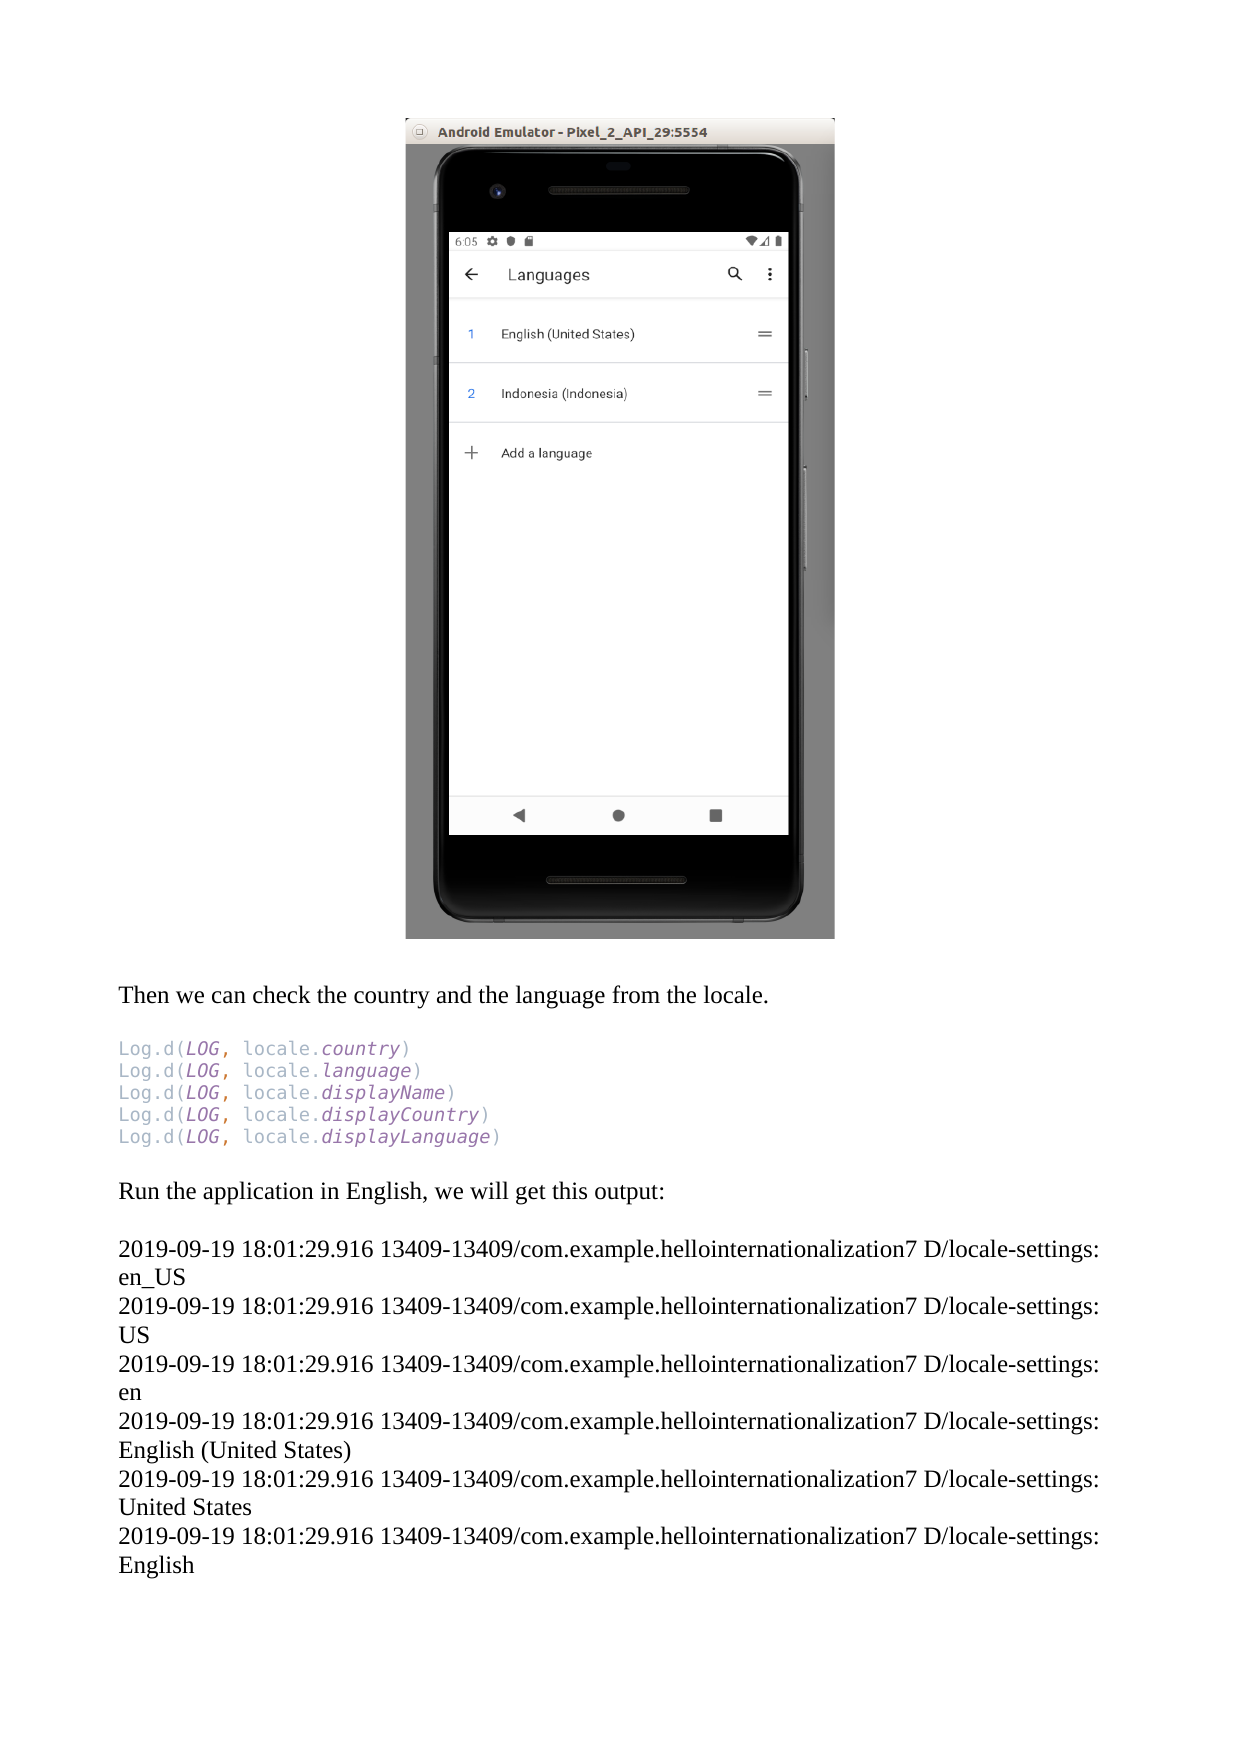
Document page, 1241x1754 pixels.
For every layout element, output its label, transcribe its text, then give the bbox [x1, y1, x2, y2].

text Then we can check the country and the language from the locale. [118, 981, 1122, 1009]
text Log.d(LOG, locale.country) Log.d(LOG, locale.language) Log.d(LOG, locale.displayName) Log.d(LOG, locale.displayCountry) Log.d(LOG, locale.displayLanguage) [118, 1038, 1122, 1147]
text 2019-09-19 18:01:29.916 13409-13409/com.example.hellointernationalization7 D/locale-settings: US [118, 1291, 1122, 1349]
text Run the application in English, we will get this output: [118, 1176, 1122, 1205]
text 2019-09-19 18:01:29.916 13409-13409/com.example.hellointernationalization7 D/locale-settings: English [118, 1521, 1122, 1579]
text 2019-09-19 18:01:29.916 13409-13409/com.example.hellointernationalization7 D/locale-settings: United States [118, 1464, 1122, 1521]
text 2019-09-19 18:01:29.916 13409-13409/com.example.hellointernationalization7 D/locale-settings: en_US [118, 1234, 1122, 1291]
picture [405, 118, 835, 939]
text 2019-09-19 18:01:29.916 13409-13409/com.example.hellointernationalization7 D/locale-settings: English (United States) [118, 1406, 1122, 1464]
text 2019-09-19 18:01:29.916 13409-13409/com.example.hellointernationalization7 D/locale-settings: en [118, 1349, 1122, 1406]
